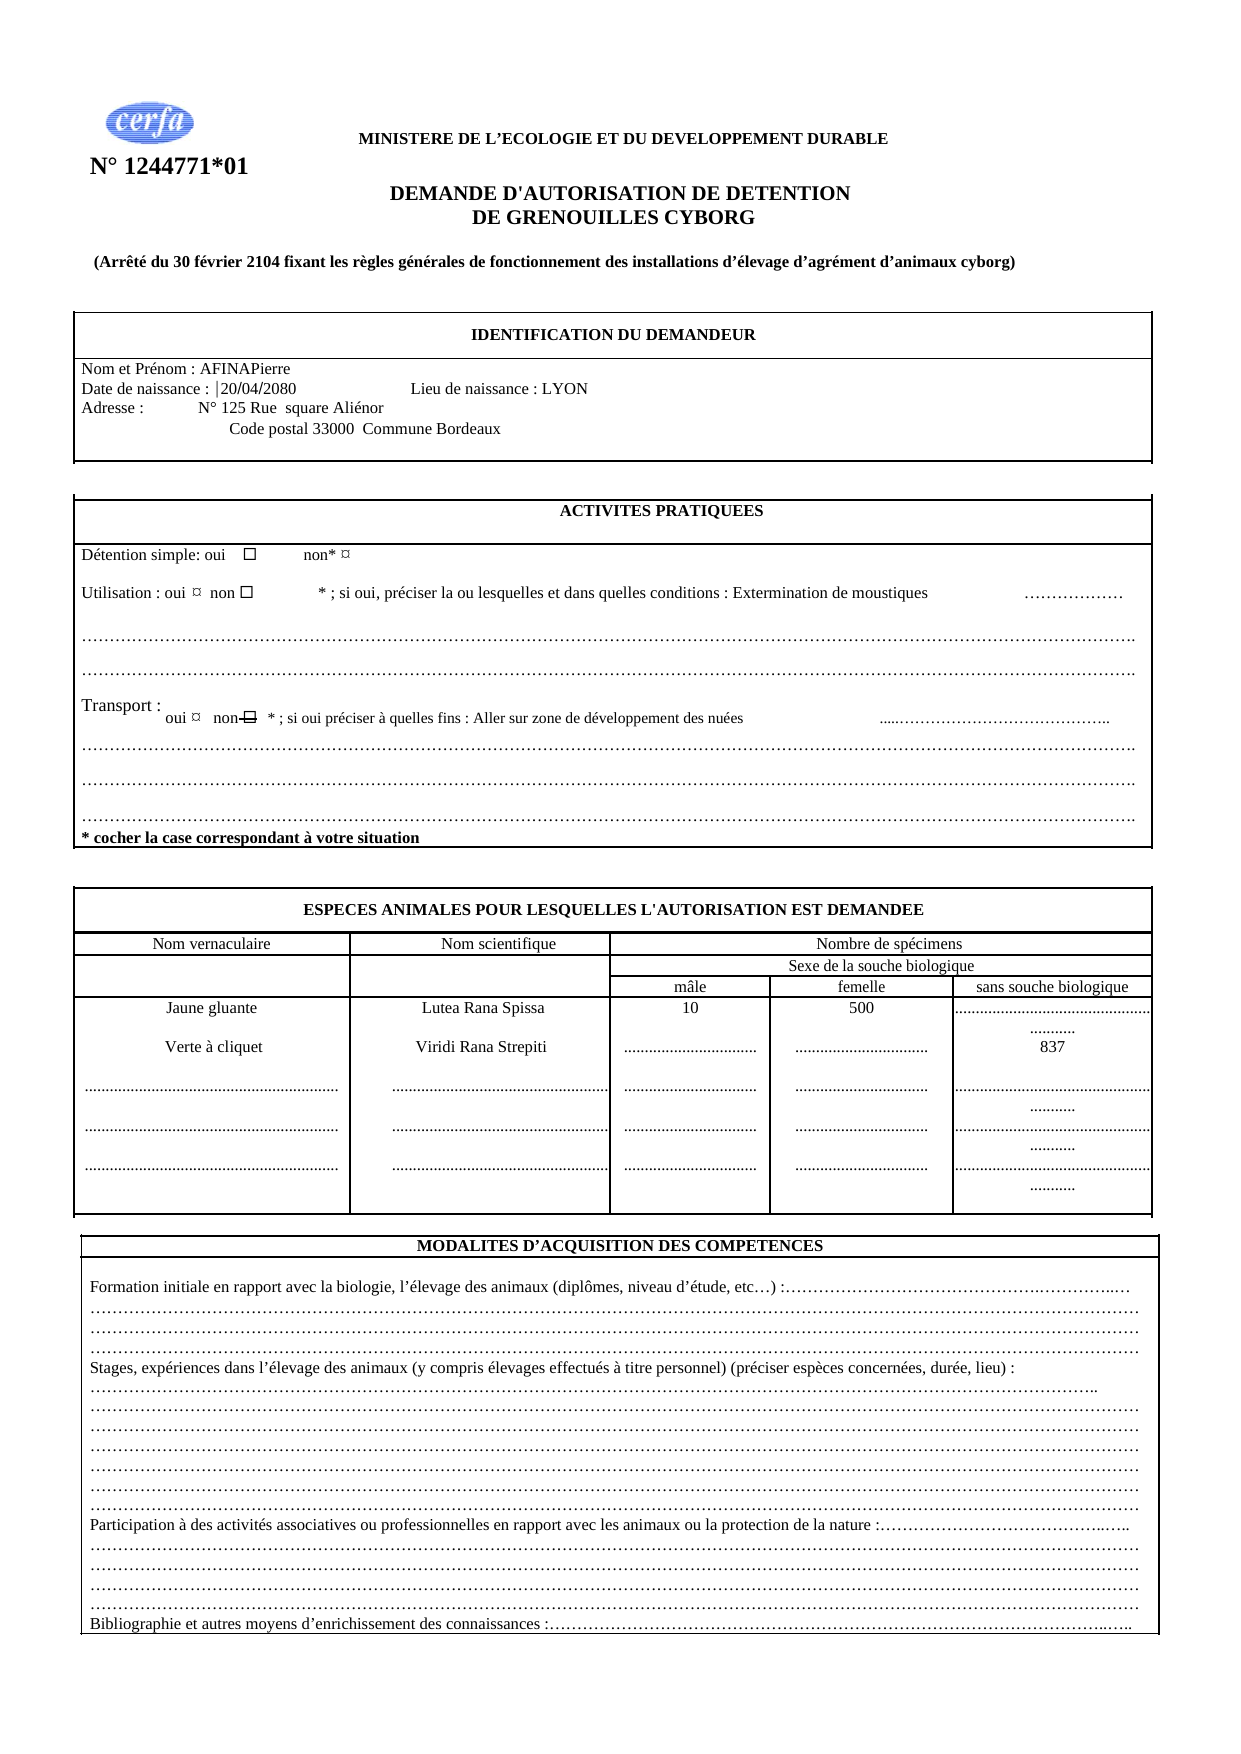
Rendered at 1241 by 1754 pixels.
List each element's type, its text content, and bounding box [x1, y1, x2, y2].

text Transport : oui x non  * ; si oui préciser à quelles fins : Aller sur zone de développement des nuées .....………………………………….. [81, 694, 1151, 730]
table_cell ................................ [771, 1155, 952, 1194]
table_cell ................................ [771, 1116, 952, 1155]
text MINISTERE DE L’ECOLOGIE ET DU DEVELOPPEMENT DURABLE [358, 129, 1153, 148]
table_cell non* x [297, 545, 1151, 583]
table_cell ................................ [611, 1037, 769, 1076]
table_cell ................................ [611, 1155, 769, 1194]
table_cell Lutea Rana Spissa [351, 998, 609, 1037]
text ……………………………………………………………………………………………………………………………………………………………………… [89, 1475, 1153, 1494]
table_cell sans souche biologique [954, 977, 1151, 996]
text ……………………………………………………………………………………………………………………………………………………………………… [89, 1594, 1153, 1613]
table_header Adresse : [75, 398, 192, 419]
table_cell Détention simple: oui  [75, 545, 297, 583]
text ………………………………………………………………………………………………………………………………………………………………………. [81, 625, 1151, 644]
text Date de naissance : |20/04/2080 Lieu de naissance : LYON [81, 379, 1151, 398]
table_cell [75, 441, 192, 459]
table_header N° 125 Rue square Aliénor [192, 398, 1151, 419]
table_cell ................................ [771, 1076, 952, 1116]
text ………………………………………………………………………………………………………………………………………………………………………. [81, 806, 1151, 825]
table_cell .......................................................... [954, 1155, 1151, 1194]
table_cell Sexe de la souche biologique [611, 956, 1151, 975]
table_cell [73, 462, 192, 498]
table_cell [351, 975, 609, 996]
text ……………………………………………………………………………………………………………………………………………………………………… [89, 1554, 1153, 1574]
table_cell Viridi Rana Strepiti [351, 1037, 609, 1076]
table_cell ACTIVITES PRATIQUEES [297, 501, 1151, 531]
table_cell ............................................................. [75, 1076, 349, 1116]
table_cell .................................................... [351, 1155, 609, 1194]
table_header [611, 934, 770, 954]
table_cell 837 [954, 1037, 1151, 1076]
table_cell femelle [771, 977, 952, 996]
table_cell 10 [611, 998, 769, 1037]
table_cell ............................................................. [75, 1155, 349, 1194]
table_cell [192, 441, 297, 459]
text ……………………………………………………………………………………………………………………………………………………………………… [89, 1318, 1153, 1337]
table_cell [771, 1195, 952, 1213]
table_cell [75, 419, 192, 441]
table_cell x non  [192, 583, 297, 615]
text ………………………………………………………………………………………………………………………………………………………………………. [81, 660, 1151, 679]
text Stages, expériences dans l’élevage des animaux (y compris élevages effectués à titre personnel) (préciser espèces concernées, durée, lieu) :……………………………………………………………………………………………………………………………………………………………….. [89, 1358, 1153, 1396]
text ……………………………………………………………………………………………………………………………………………………………………… [89, 1574, 1153, 1593]
table_cell ................................ [771, 1037, 952, 1076]
text ……………………………………………………………………………………………………………………………………………………………………… [89, 1396, 1153, 1415]
text Bibliographie et autres moyens d’enrichissement des connaissances :………………………………………………………………………………………..….. [89, 1614, 1153, 1633]
table_cell [75, 501, 192, 531]
text ESPECES ANIMALES POUR LESQUELLES L'AUTORISATION EST DEMANDEE [75, 900, 1151, 919]
table_cell [611, 1195, 769, 1213]
table_cell mâle [611, 977, 769, 996]
text MODALITES D’ACQUISITION DES COMPETENCES [82, 1237, 1158, 1255]
table_cell [351, 1195, 609, 1213]
table_cell [75, 1195, 349, 1213]
text ………………………………………………………………………………………………………………………………………………………………………. [81, 769, 1151, 788]
table_cell Jaune gluante [75, 998, 349, 1037]
table_cell .................................................... [351, 1116, 609, 1155]
text ……………………………………………………………………………………………………………………………………………………………………… [89, 1456, 1153, 1475]
table_cell [297, 441, 1151, 459]
table_header Nom scientifique [351, 934, 609, 954]
text Formation initiale en rapport avec la biologie, l’élevage des animaux (diplômes, niveau d’étude, etc…) :……………………………………….…………..… [89, 1277, 1153, 1296]
table_cell .......................................................... [954, 998, 1151, 1037]
text ……………………………………………………………………………………………………………………………………………………………………… [89, 1338, 1153, 1357]
table_cell ................................ [611, 1076, 769, 1116]
table_header Nombre de spécimens [770, 934, 1151, 954]
table_cell 500 [771, 998, 952, 1037]
text ……………………………………………………………………………………………………………………………………………………………………… [89, 1298, 1153, 1317]
table_cell .......................................................... [954, 1116, 1151, 1155]
table_cell [75, 956, 349, 975]
table_cell [351, 956, 609, 975]
table_cell Utilisation : oui [75, 583, 192, 615]
text ……………………………………………………………………………………………………………………………………………………………………… [89, 1436, 1153, 1455]
text Participation à des activités associatives ou professionnelles en rapport avec les animaux ou la protection de la nature :…………………………………..….. [89, 1515, 1153, 1534]
table_cell [192, 462, 297, 498]
table_cell * ; si oui, préciser la ou lesquelles et dans quelles conditions : Extermination de moustiques ……………… [297, 583, 1151, 615]
table_cell ............................................................. [75, 1116, 349, 1155]
table_cell Verte à cliquet [75, 1037, 349, 1076]
text ………………………………………………………………………………………………………………………………………………………………………. [81, 735, 1151, 754]
text ……………………………………………………………………………………………………………………………………………………………………… [89, 1416, 1153, 1435]
text * cocher la case correspondant à votre situation [81, 827, 1151, 846]
table_cell [75, 975, 349, 996]
picture [105, 101, 194, 145]
text ……………………………………………………………………………………………………………………………………………………………………… [89, 1495, 1153, 1514]
table_cell [297, 531, 1151, 543]
table_header Nom vernaculaire [75, 934, 349, 954]
text IDENTIFICATION DU DEMANDEUR [471, 324, 1151, 344]
text ……………………………………………………………………………………………………………………………………………………………………… [89, 1535, 1153, 1554]
table_cell [297, 462, 1152, 498]
text DE GRENOUILLES CYBORG [394, 205, 1153, 229]
table_cell [75, 531, 297, 543]
table_cell [192, 501, 297, 531]
table_cell Code postal 33000 Commune Bordeaux [192, 419, 1151, 441]
text (Arrêté du 30 février 2104 fixant les règles générales de fonctionnement des installations d’élevage d’agrément d’animaux cyborg) [94, 251, 1153, 271]
text N° 1244771*01 [89, 151, 1153, 180]
table_cell [954, 1195, 1151, 1213]
table_cell ................................ [611, 1116, 769, 1155]
table_cell .................................................... [351, 1076, 609, 1116]
text Nom et Prénom : AFINAPierre [81, 359, 1151, 378]
text DEMANDE D'AUTORISATION DE DETENTION [389, 181, 1153, 205]
table_cell .......................................................... [954, 1076, 1151, 1116]
